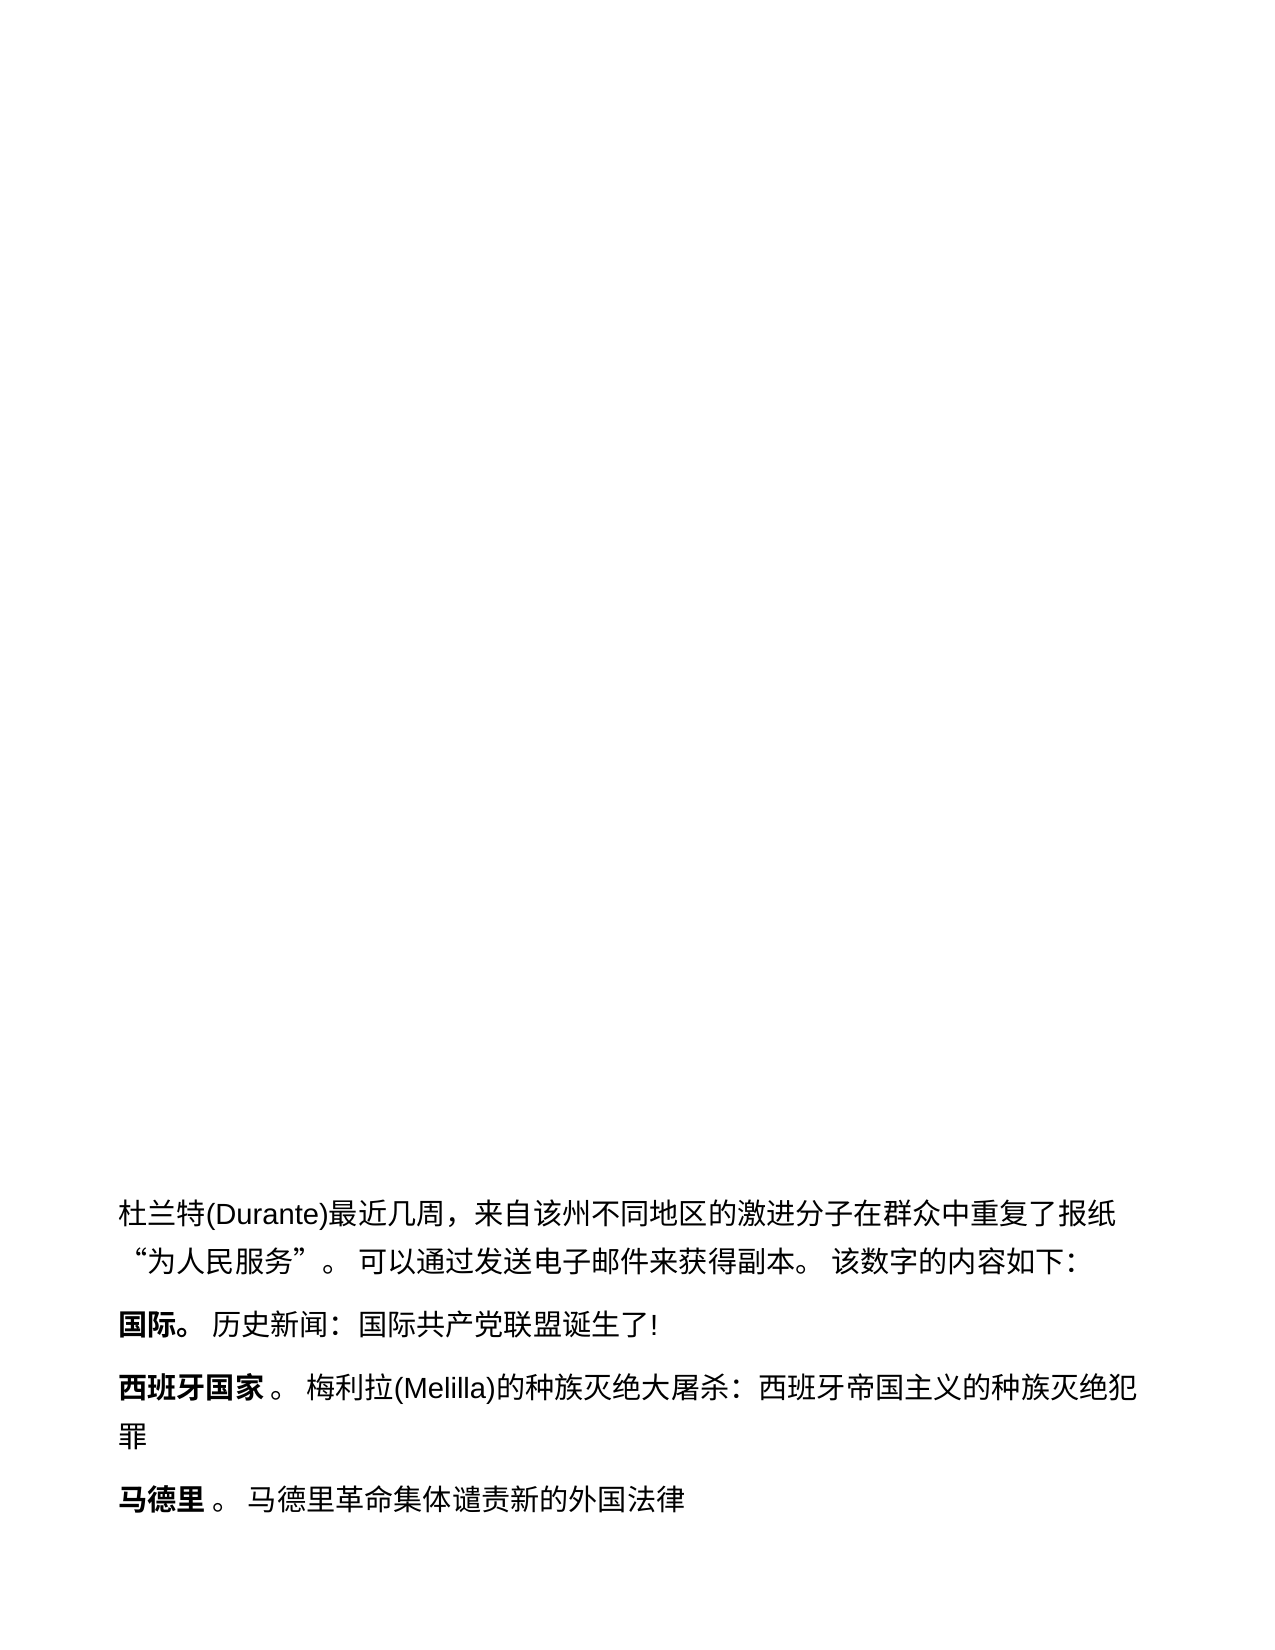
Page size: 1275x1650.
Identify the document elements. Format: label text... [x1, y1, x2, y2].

text 国际。 历史新闻：国际共产党联盟诞生了! [118, 1302, 1157, 1344]
text 西班牙国家 。 梅利拉(Melilla)的种族灭绝大屠杀：西班牙帝国主义的种族灭绝犯罪 [118, 1365, 1157, 1456]
text 马德里 。 马德里革命集体谴责新的外国法律 [118, 1477, 1157, 1519]
text 杜兰特(Durante)最近几周，来自该州不同地区的激进分子在群众中重复了报纸“为人民服务”。 可以通过发送电子邮件来获得副本。 该数字的内容如下： [118, 118, 1157, 1281]
